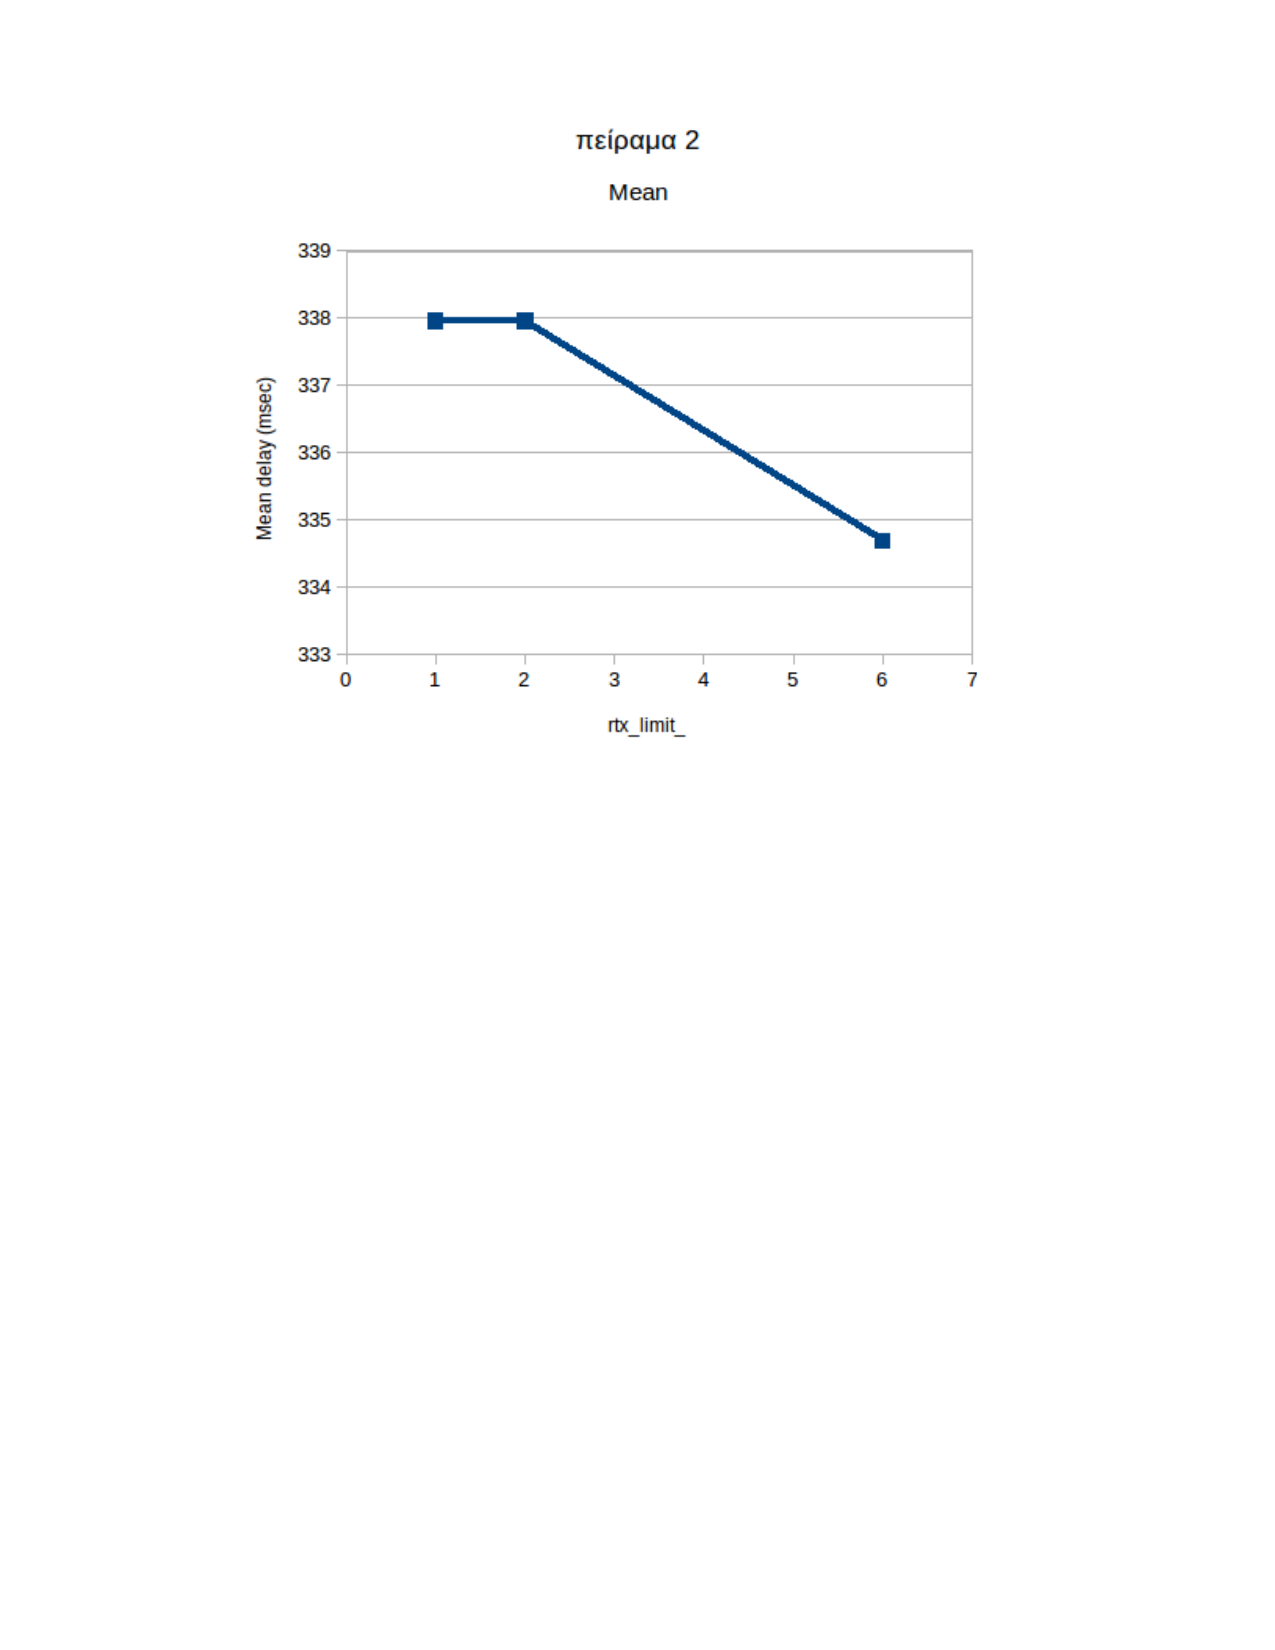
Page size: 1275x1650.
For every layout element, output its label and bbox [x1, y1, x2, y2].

picture [298, 240, 978, 693]
picture [604, 172, 671, 213]
picture [247, 374, 281, 544]
picture [571, 118, 704, 165]
picture [605, 708, 689, 742]
